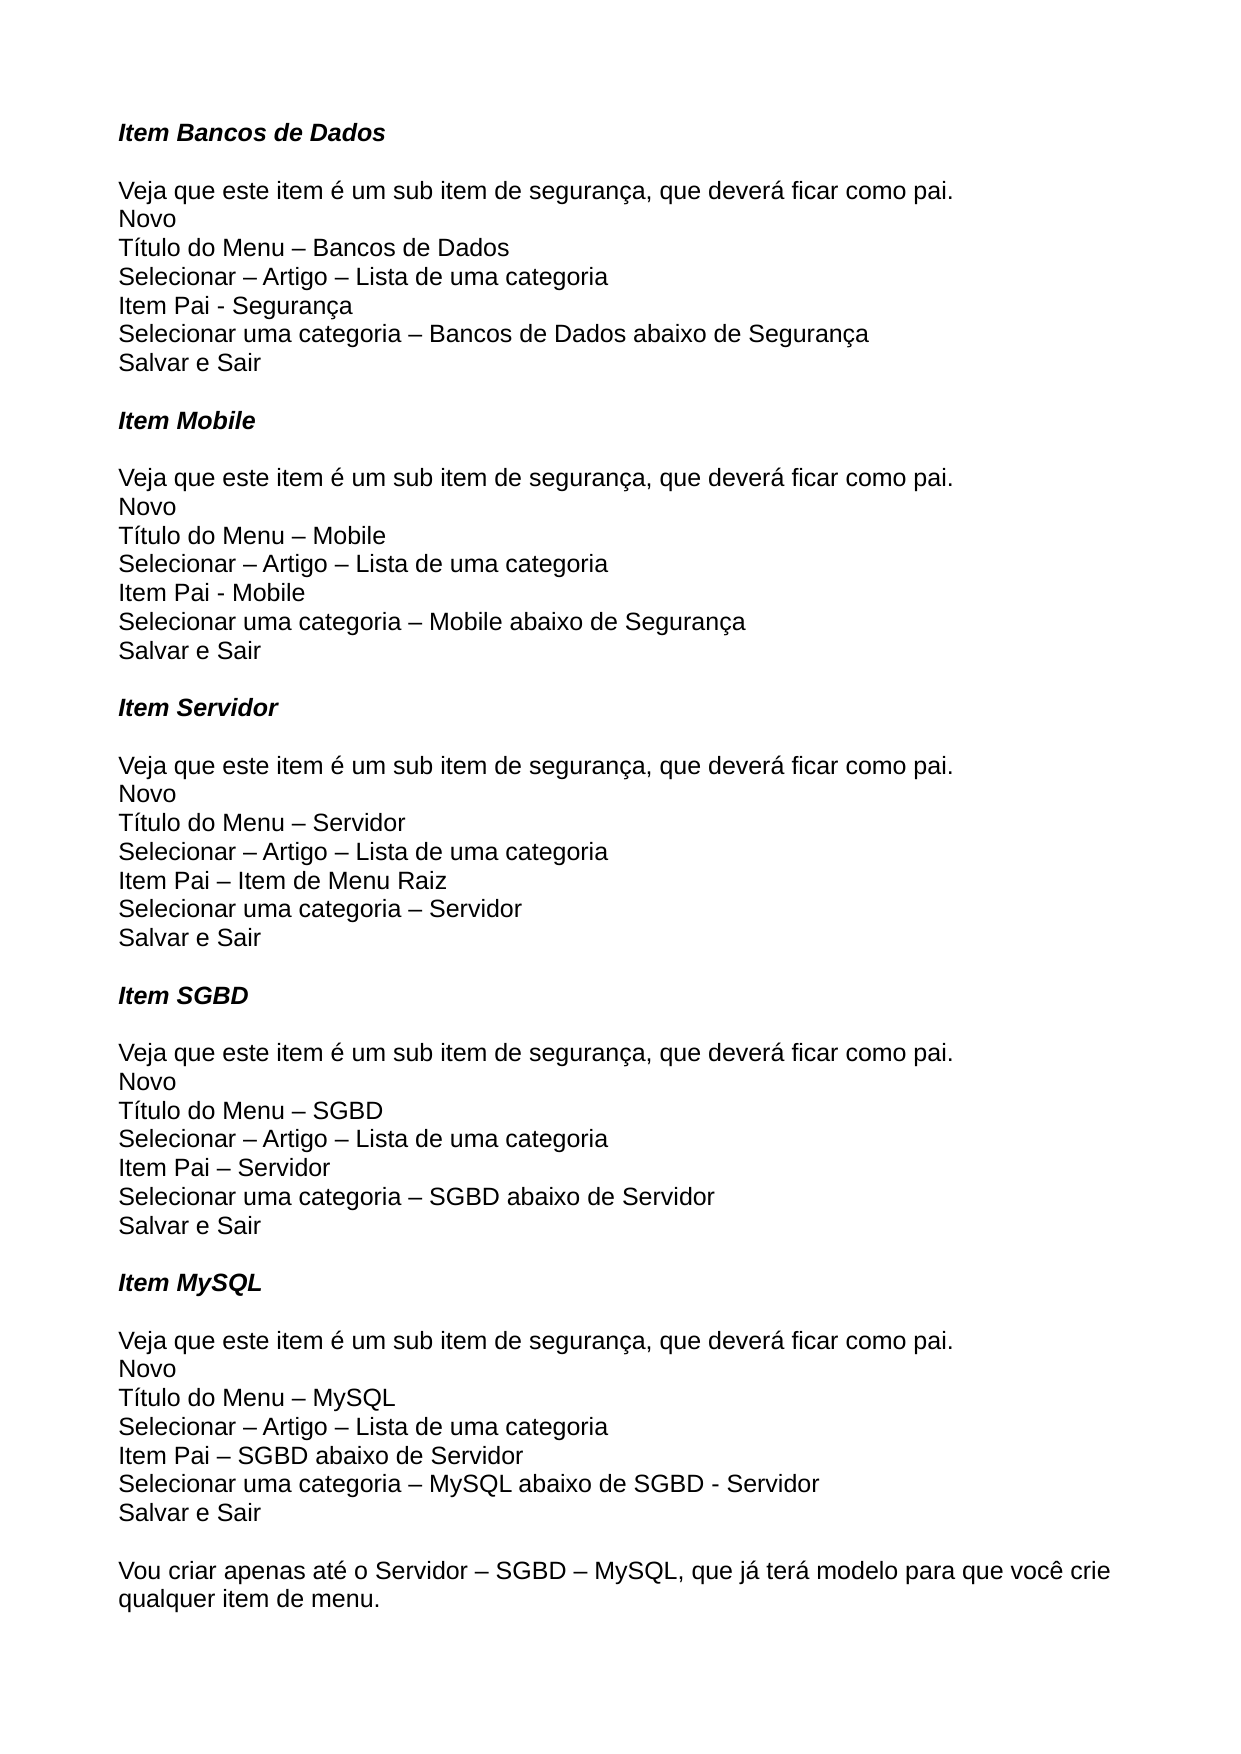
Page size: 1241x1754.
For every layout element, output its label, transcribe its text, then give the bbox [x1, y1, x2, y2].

text Item Pai – Servidor [118, 1153, 1122, 1182]
text Selecionar – Artigo – Lista de uma categoria [118, 1124, 1122, 1153]
text Salvar e Sair [118, 348, 1122, 377]
text Salvar e Sair [118, 923, 1122, 952]
text Item Pai – SGBD abaixo de Servidor [118, 1441, 1122, 1469]
text Selecionar uma categoria – SGBD abaixo de Servidor [118, 1182, 1122, 1211]
text Veja que este item é um sub item de segurança, que deverá ficar como pai. [118, 1326, 1122, 1354]
text Novo [118, 1354, 1122, 1383]
text Novo [118, 204, 1122, 233]
text Novo [118, 1067, 1122, 1096]
text Selecionar uma categoria – Mobile abaixo de Segurança [118, 607, 1122, 636]
text Título do Menu – Mobile [118, 521, 1122, 549]
text Veja que este item é um sub item de segurança, que deverá ficar como pai. [118, 176, 1122, 204]
text Salvar e Sair [118, 636, 1122, 664]
text Selecionar – Artigo – Lista de uma categoria [118, 549, 1122, 578]
text Novo [118, 779, 1122, 808]
text Item Bancos de Dados [118, 118, 1122, 147]
text Item Pai - Segurança [118, 291, 1122, 319]
text Selecionar uma categoria – MySQL abaixo de SGBD - Servidor [118, 1469, 1122, 1498]
text Item SGBD [118, 981, 1122, 1009]
text Selecionar uma categoria – Bancos de Dados abaixo de Segurança [118, 319, 1122, 348]
text Veja que este item é um sub item de segurança, que deverá ficar como pai. [118, 751, 1122, 779]
text Item Pai – Item de Menu Raiz [118, 866, 1122, 894]
text Novo [118, 492, 1122, 521]
text Selecionar – Artigo – Lista de uma categoria [118, 837, 1122, 866]
text Veja que este item é um sub item de segurança, que deverá ficar como pai. [118, 463, 1122, 492]
text Item Servidor [118, 693, 1122, 722]
text Selecionar uma categoria – Servidor [118, 894, 1122, 923]
text Vou criar apenas até o Servidor – SGBD – MySQL, que já terá modelo para que você crie qualquer item de menu. [118, 1556, 1122, 1613]
text Título do Menu – MySQL [118, 1383, 1122, 1412]
text Selecionar – Artigo – Lista de uma categoria [118, 1412, 1122, 1441]
text Item Pai - Mobile [118, 578, 1122, 607]
text Título do Menu – Servidor [118, 808, 1122, 837]
text Salvar e Sair [118, 1498, 1122, 1527]
text Título do Menu – SGBD [118, 1096, 1122, 1124]
text Veja que este item é um sub item de segurança, que deverá ficar como pai. [118, 1038, 1122, 1067]
text Salvar e Sair [118, 1211, 1122, 1239]
text Selecionar – Artigo – Lista de uma categoria [118, 262, 1122, 291]
text Item MySQL [118, 1268, 1122, 1297]
text Título do Menu – Bancos de Dados [118, 233, 1122, 262]
text Item Mobile [118, 406, 1122, 434]
